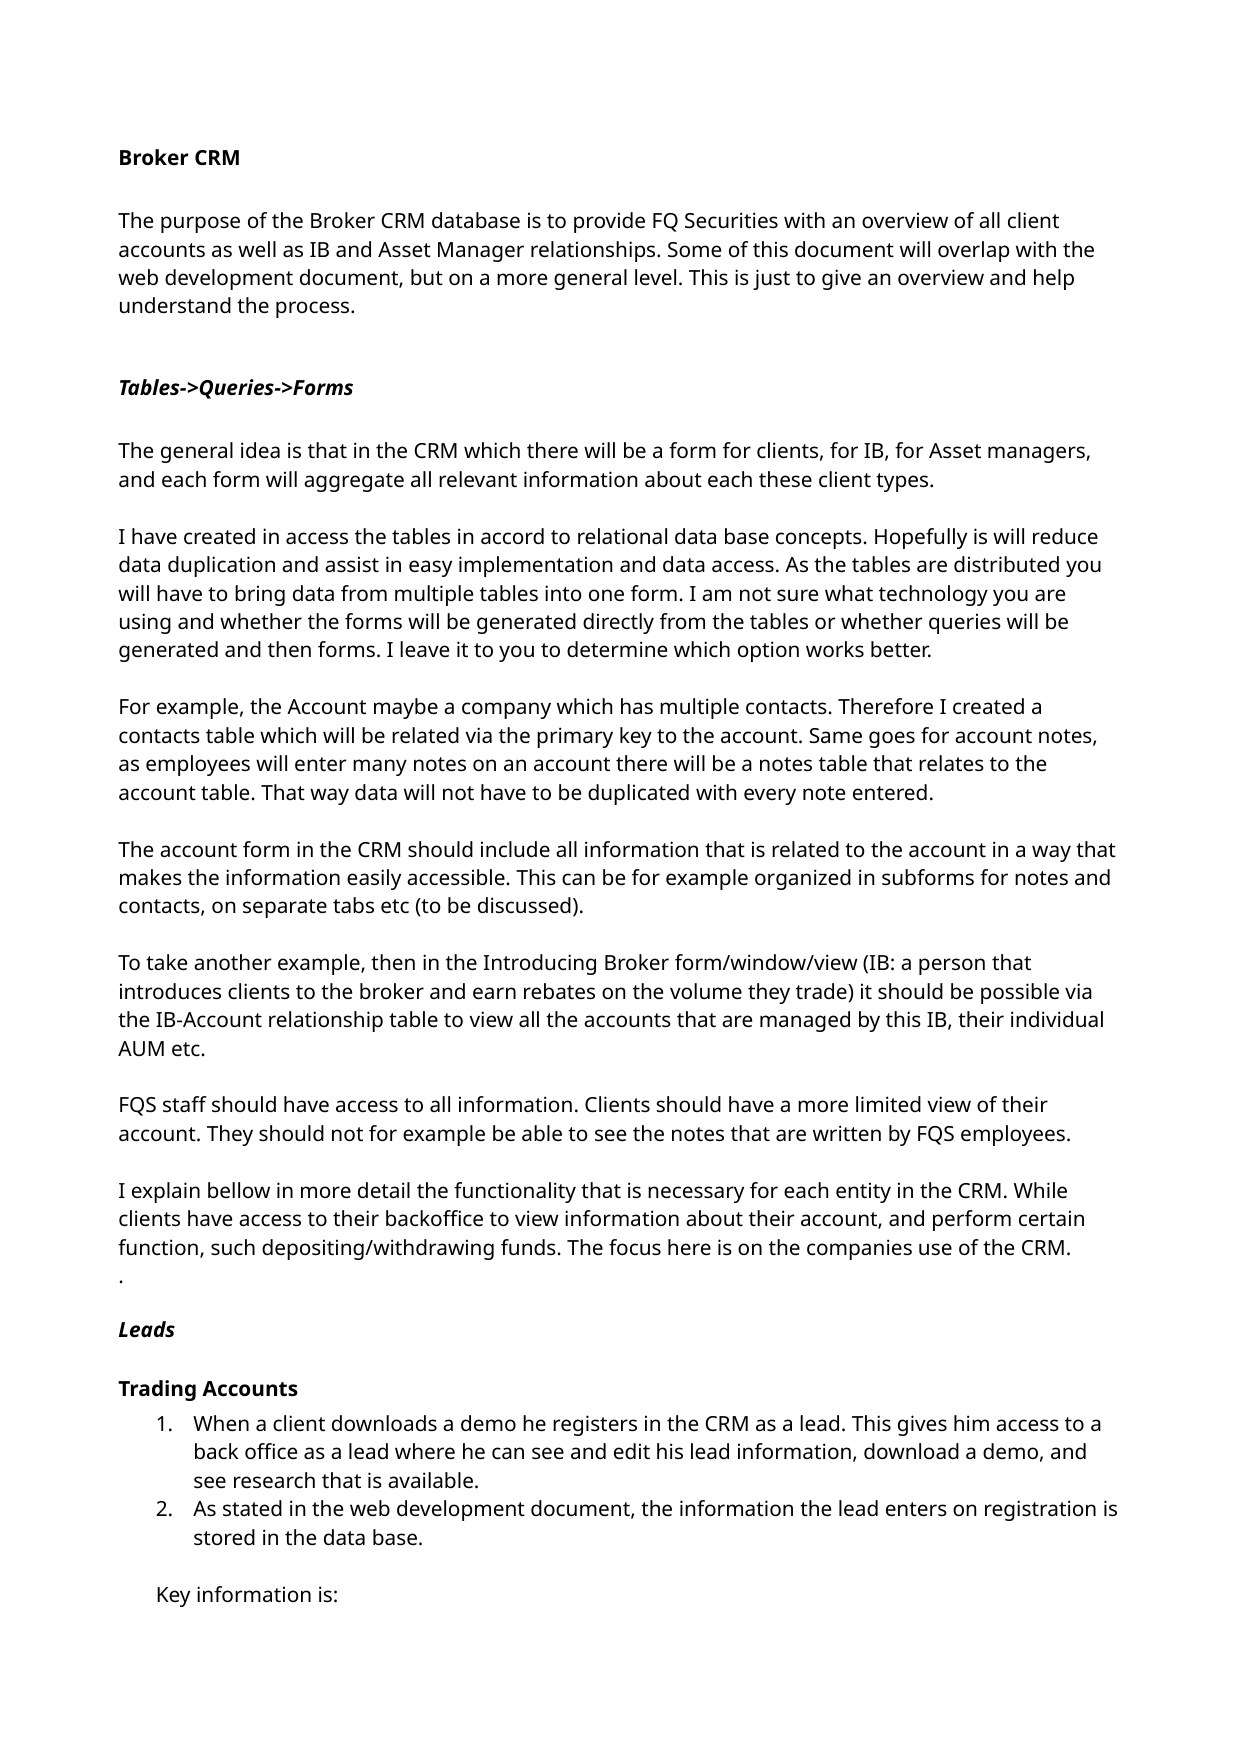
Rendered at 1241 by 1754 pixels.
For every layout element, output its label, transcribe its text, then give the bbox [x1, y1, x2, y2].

text The purpose of the Broker CRM database is to provide FQ Securities with an overview of all client accounts as well as IB and Asset Manager relationships. Some of this document will overlap with the web development document, but on a more general level. This is just to give an overview and help understand the process. [118, 206, 1122, 320]
subtitle Broker CRM [118, 143, 1122, 172]
subtitle Leads [118, 1315, 1122, 1343]
list When a client downloads a demo he registers in the CRM as a lead. This gives him access to a back office as a lead where he can see and edit his lead information, download a demo, and see research that is available. [156, 1409, 1122, 1494]
list As stated in the web development document, the information the lead enters on registration is stored in the data base. [156, 1494, 1122, 1551]
subtitle Tables->Queries->Forms [118, 373, 1122, 402]
text For example, the Account maybe a company which has multiple contacts. Therefore I created a contacts table which will be related via the primary key to the account. Same goes for account notes, as employees will enter many notes on an account there will be a notes table that relates to the account table. That way data will not have to be duplicated with every note entered. [118, 692, 1122, 806]
text The general idea is that in the CRM which there will be a form for clients, for IB, for Asset managers, and each form will aggregate all relevant information about each these client types. [118, 437, 1122, 493]
text FQS staff should have access to all information. Clients should have a more limited view of their account. They should not for example be able to see the notes that are written by FQS employees. [118, 1091, 1122, 1147]
text Key information is: [156, 1580, 1122, 1608]
text I explain bellow in more detail the functionality that is necessary for each entity in the CRM. While clients have access to their backoffice to view information about their account, and perform certain function, such depositing/withdrawing funds. The focus here is on the companies use of the CRM. [118, 1176, 1122, 1261]
text To take another example, then in the Introducing Broker form/window/view (IB: a person that introduces clients to the broker and earn rebates on the volume they trade) it should be possible via the IB-Account relationship table to view all the accounts that are managed by this IB, their individual AUM etc. [118, 948, 1122, 1062]
text The account form in the CRM should include all information that is related to the account in a way that makes the information easily accessible. This can be for example organized in subforms for notes and contacts, on separate tabs etc (to be discussed). [118, 835, 1122, 920]
subtitle Trading Accounts [118, 1374, 1122, 1403]
text . [118, 1261, 1122, 1290]
text I have created in access the tables in accord to relational data base concepts. Hopefully is will reduce data duplication and assist in easy implementation and data access. As the tables are distributed you will have to bring data from multiple tables into one form. I am not sure what technology you are using and whether the forms will be generated directly from the tables or whether queries will be generated and then forms. I leave it to you to determine which option works better. [118, 522, 1122, 664]
